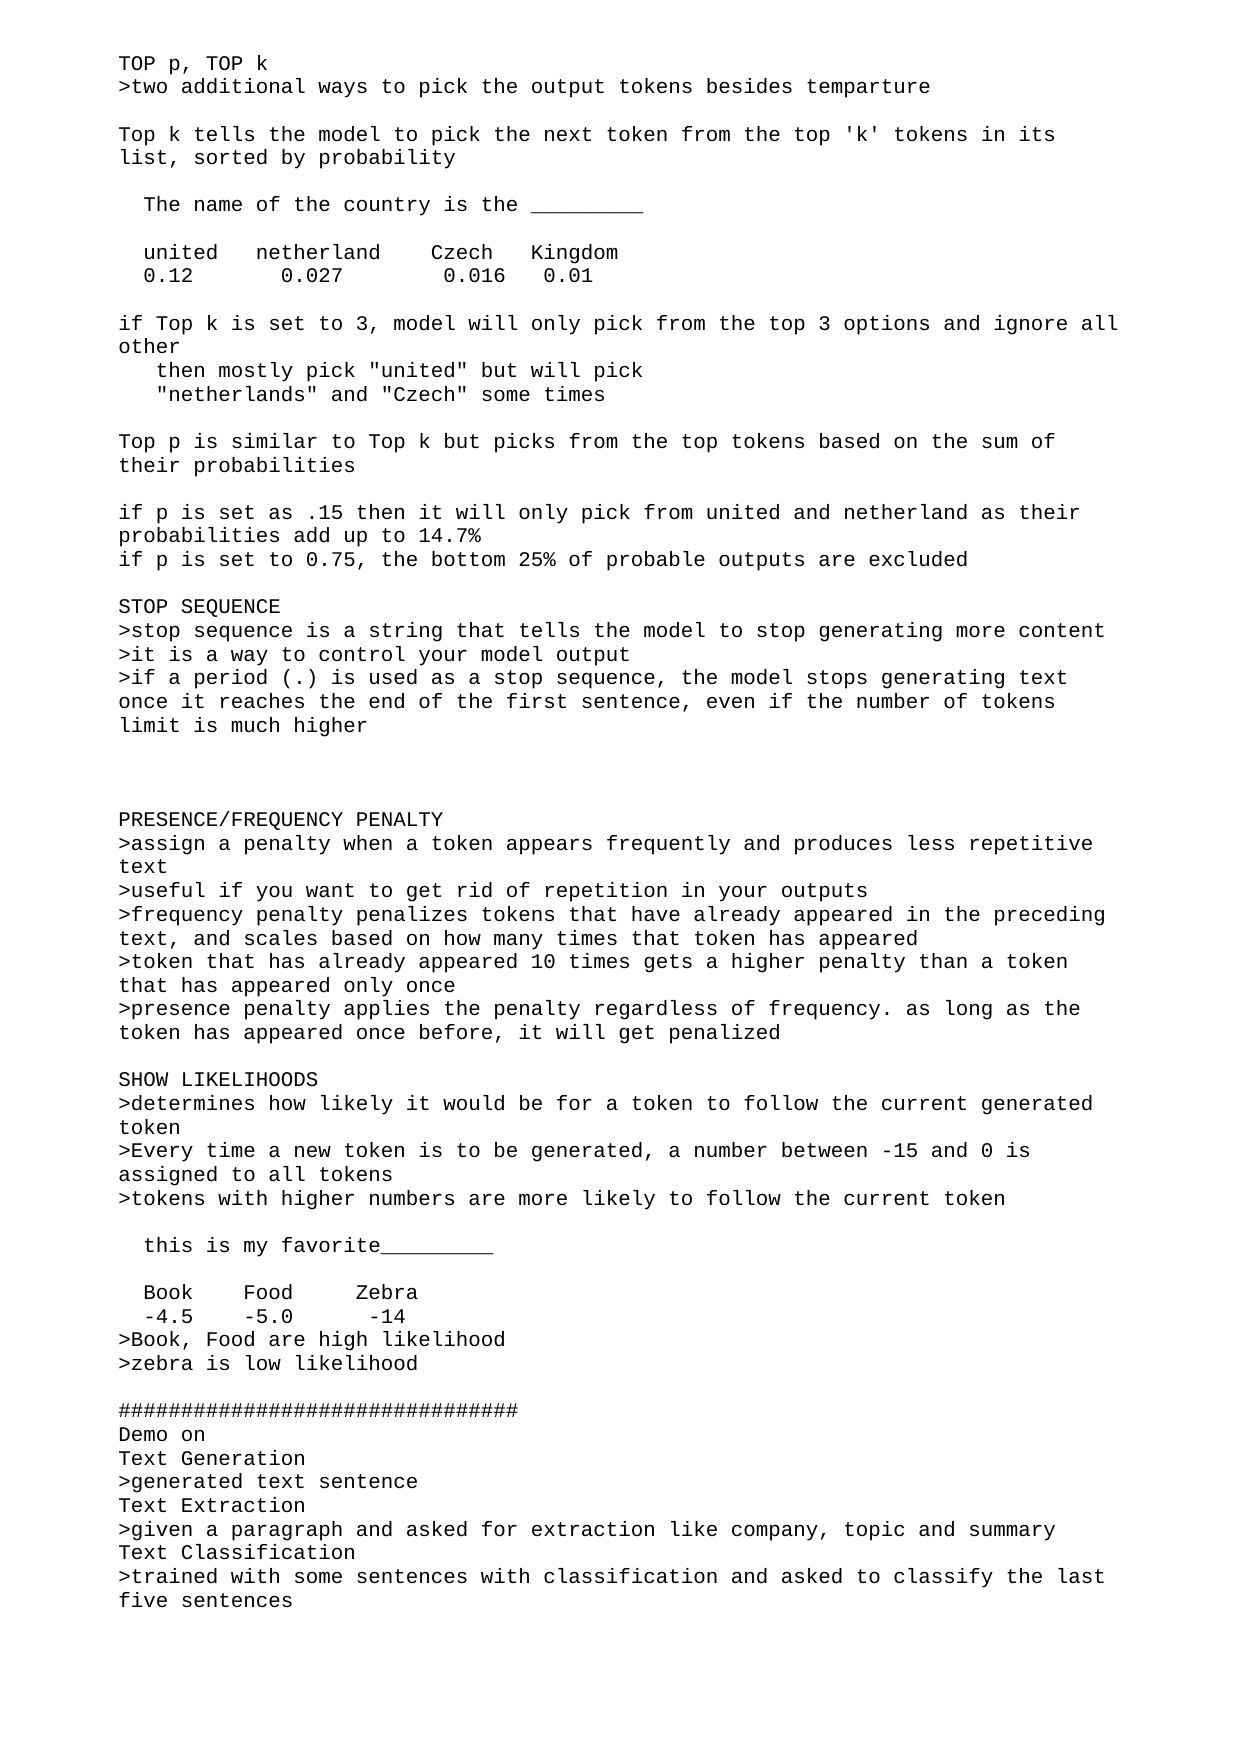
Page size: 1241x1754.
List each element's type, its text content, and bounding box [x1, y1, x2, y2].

text >it is a way to control your model output [118, 644, 1122, 667]
text >stop sequence is a string that tells the model to stop generating more content [118, 620, 1122, 644]
text >frequency penalty penalizes tokens that have already appeared in the preceding text, and scales based on how many times that token has appeared [118, 904, 1122, 951]
text >tokens with higher numbers are more likely to follow the current token [118, 1188, 1122, 1211]
text if p is set as .15 then it will only pick from united and netherland as their probabilities add up to 14.7% [118, 502, 1122, 549]
text Text Generation [118, 1448, 1122, 1471]
text PRESENCE/FREQUENCY PENALTY [118, 809, 1122, 833]
text SHOW LIKELIHOODS [118, 1069, 1122, 1093]
text 0.12 0.027 0.016 0.01 [118, 265, 1122, 289]
text >presence penalty applies the penalty regardless of frequency. as long as the token has appeared once before, it will get penalized [118, 998, 1122, 1046]
text then mostly pick "united" but will pick [118, 360, 1122, 384]
text -4.5 -5.0 -14 [118, 1306, 1122, 1329]
text >if a period (.) is used as a stop sequence, the model stops generating text once it reaches the end of the first sentence, even if the number of tokens limit is much higher [118, 667, 1122, 738]
text >two additional ways to pick the output tokens besides temparture [118, 76, 1122, 100]
text >generated text sentence [118, 1471, 1122, 1495]
text ################################ [118, 1400, 1122, 1424]
text >Every time a new token is to be generated, a number between -15 and 0 is assigned to all tokens [118, 1140, 1122, 1188]
text Text Extraction [118, 1495, 1122, 1519]
text TOP p, TOP k [118, 53, 1122, 76]
text >assign a penalty when a token appears frequently and produces less repetitive text [118, 833, 1122, 880]
text >determines how likely it would be for a token to follow the current generated token [118, 1093, 1122, 1140]
text if Top k is set to 3, model will only pick from the top 3 options and ignore all other [118, 313, 1122, 360]
text >zebra is low likelihood [118, 1353, 1122, 1377]
text "netherlands" and "Czech" some times [118, 384, 1122, 407]
text >trained with some sentences with classification and asked to classify the last five sentences [118, 1566, 1122, 1613]
text united netherland Czech Kingdom [118, 242, 1122, 265]
text >given a paragraph and asked for extraction like company, topic and summary [118, 1519, 1122, 1542]
text >useful if you want to get rid of repetition in your outputs [118, 880, 1122, 904]
text Text Classification [118, 1542, 1122, 1566]
text this is my favorite_________ [118, 1235, 1122, 1258]
text Top k tells the model to pick the next token from the top 'k' tokens in its list, sorted by probability [118, 123, 1122, 171]
text Book Food Zebra [118, 1282, 1122, 1306]
text Top p is similar to Top k but picks from the top tokens based on the sum of their probabilities [118, 431, 1122, 478]
text Demo on [118, 1424, 1122, 1448]
text if p is set to 0.75, the bottom 25% of probable outputs are excluded [118, 549, 1122, 573]
text The name of the country is the _________ [118, 194, 1122, 218]
text STOP SEQUENCE [118, 596, 1122, 620]
text >Book, Food are high likelihood [118, 1329, 1122, 1353]
text >token that has already appeared 10 times gets a higher penalty than a token that has appeared only once [118, 951, 1122, 998]
